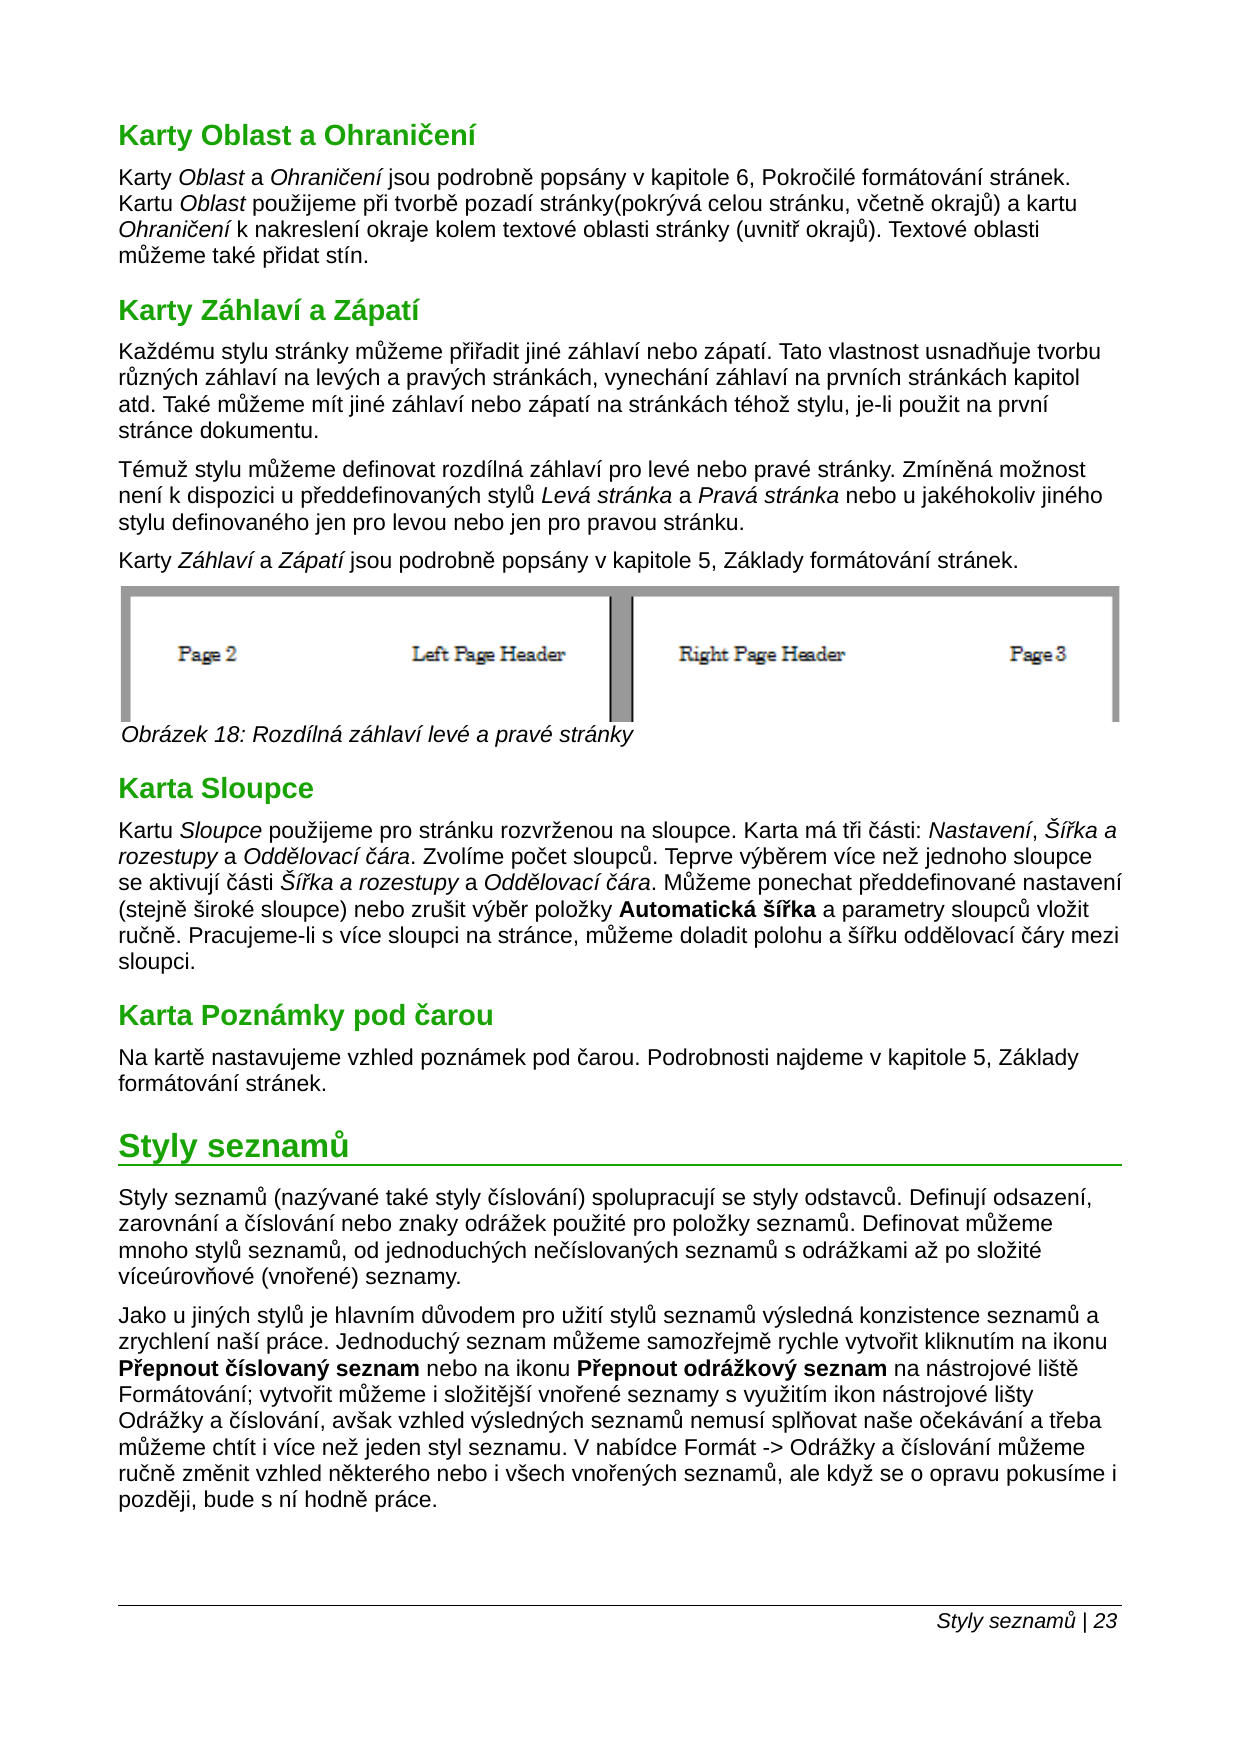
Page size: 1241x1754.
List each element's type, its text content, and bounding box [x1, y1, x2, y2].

subtitle Styly seznamů [118, 1126, 1122, 1164]
text Jako u jiných stylů je hlavním důvodem pro užití stylů seznamů výsledná konzistence seznamů a zrychlení naší práce. Jednoduchý seznam můžeme samozřejmě rychle vytvořit kliknutím na ikonu Přepnout číslovaný seznam nebo na ikonu Přepnout odrážkový seznam na nástrojové liště Formátování; vytvořit můžeme i složitější vnořené seznamy s využitím ikon nástrojové lišty Odrážky a číslování, avšak vzhled výsledných seznamů nemusí splňovat naše očekávání a třeba můžeme chtít i více než jeden styl seznamu. V nabídce Formát -> Odrážky a číslování můžeme ručně změnit vzhled některého nebo i všech vnořených seznamů, ale když se o opravu pokusíme i později, bude s ní hodně práce. [118, 1302, 1122, 1513]
text Karty Záhlaví a Zápatí jsou podrobně popsány v kapitole 5, Základy formátování stránek. [118, 547, 1122, 574]
text Karty Oblast a Ohraničení jsou podrobně popsány v kapitole 6, Pokročilé formátování stránek. Kartu Oblast použijeme při tvorbě pozadí stránky(pokrývá celou stránku, včetně okrajů) a kartu Ohraničení k nakreslení okraje kolem textové oblasti stránky (uvnitř okrajů). Textové oblasti můžeme také přidat stín. [118, 163, 1122, 269]
subtitle Karta Sloupce [118, 771, 1122, 805]
subtitle Karta Poznámky pod čarou [118, 998, 1122, 1032]
text Obrázek 18: Rozdílná záhlaví levé a pravé stránky [121, 722, 1119, 747]
subtitle Karty Oblast a Ohraničení [118, 118, 1122, 152]
text Každému stylu stránky můžeme přiřadit jiné záhlaví nebo zápatí. Tato vlastnost usnadňuje tvorbu různých záhlaví na levých a pravých stránkách, vynechání záhlaví na prvních stránkách kapitol atd. Také můžeme mít jiné záhlaví nebo zápatí na stránkách téhož stylu, je-li použit na první stránce dokumentu. [118, 338, 1122, 443]
text Na kartě nastavujeme vzhled poznámek pod čarou. Podrobnosti najdeme v kapitole 5, Základy formátování stránek. [118, 1044, 1122, 1096]
subtitle Karty Záhlaví a Zápatí [118, 292, 1122, 326]
text Kartu Sloupce použijeme pro stránku rozvrženou na sloupce. Karta má tři části: Nastavení, Šířka a rozestupy a Oddělovací čára. Zvolíme počet sloupců. Teprve výběrem více než jednoho sloupce se aktivují části Šířka a rozestupy a Oddělovací čára. Můžeme ponechat předdefinované nastavení (stejně široké sloupce) nebo zrušit výběr položky Automatická šířka a parametry sloupců vložit ručně. Pracujeme-li s více sloupci na stránce, můžeme doladit polohu a šířku oddělovací čáry mezi sloupci. [118, 817, 1122, 975]
text Témuž stylu můžeme definovat rozdílná záhlaví pro levé nebo pravé stránky. Zmíněná možnost není k dispozici u předdefinovaných stylů Levá stránka a Pravá stránka nebo u jakéhokoliv jiného stylu definovaného jen pro levou nebo jen pro pravou stránku. [118, 456, 1122, 535]
text Styly seznamů (nazývané také styly číslování) spolupracují se styly odstavců. Definují odsazení, zarovnání a číslování nebo znaky odrážek použité pro položky seznamů. Definovat můžeme mnoho stylů seznamů, od jednoduchých nečíslovaných seznamů s odrážkami až po složité víceúrovňové (vnořené) seznamy. [118, 1184, 1122, 1289]
picture [120, 586, 1120, 722]
